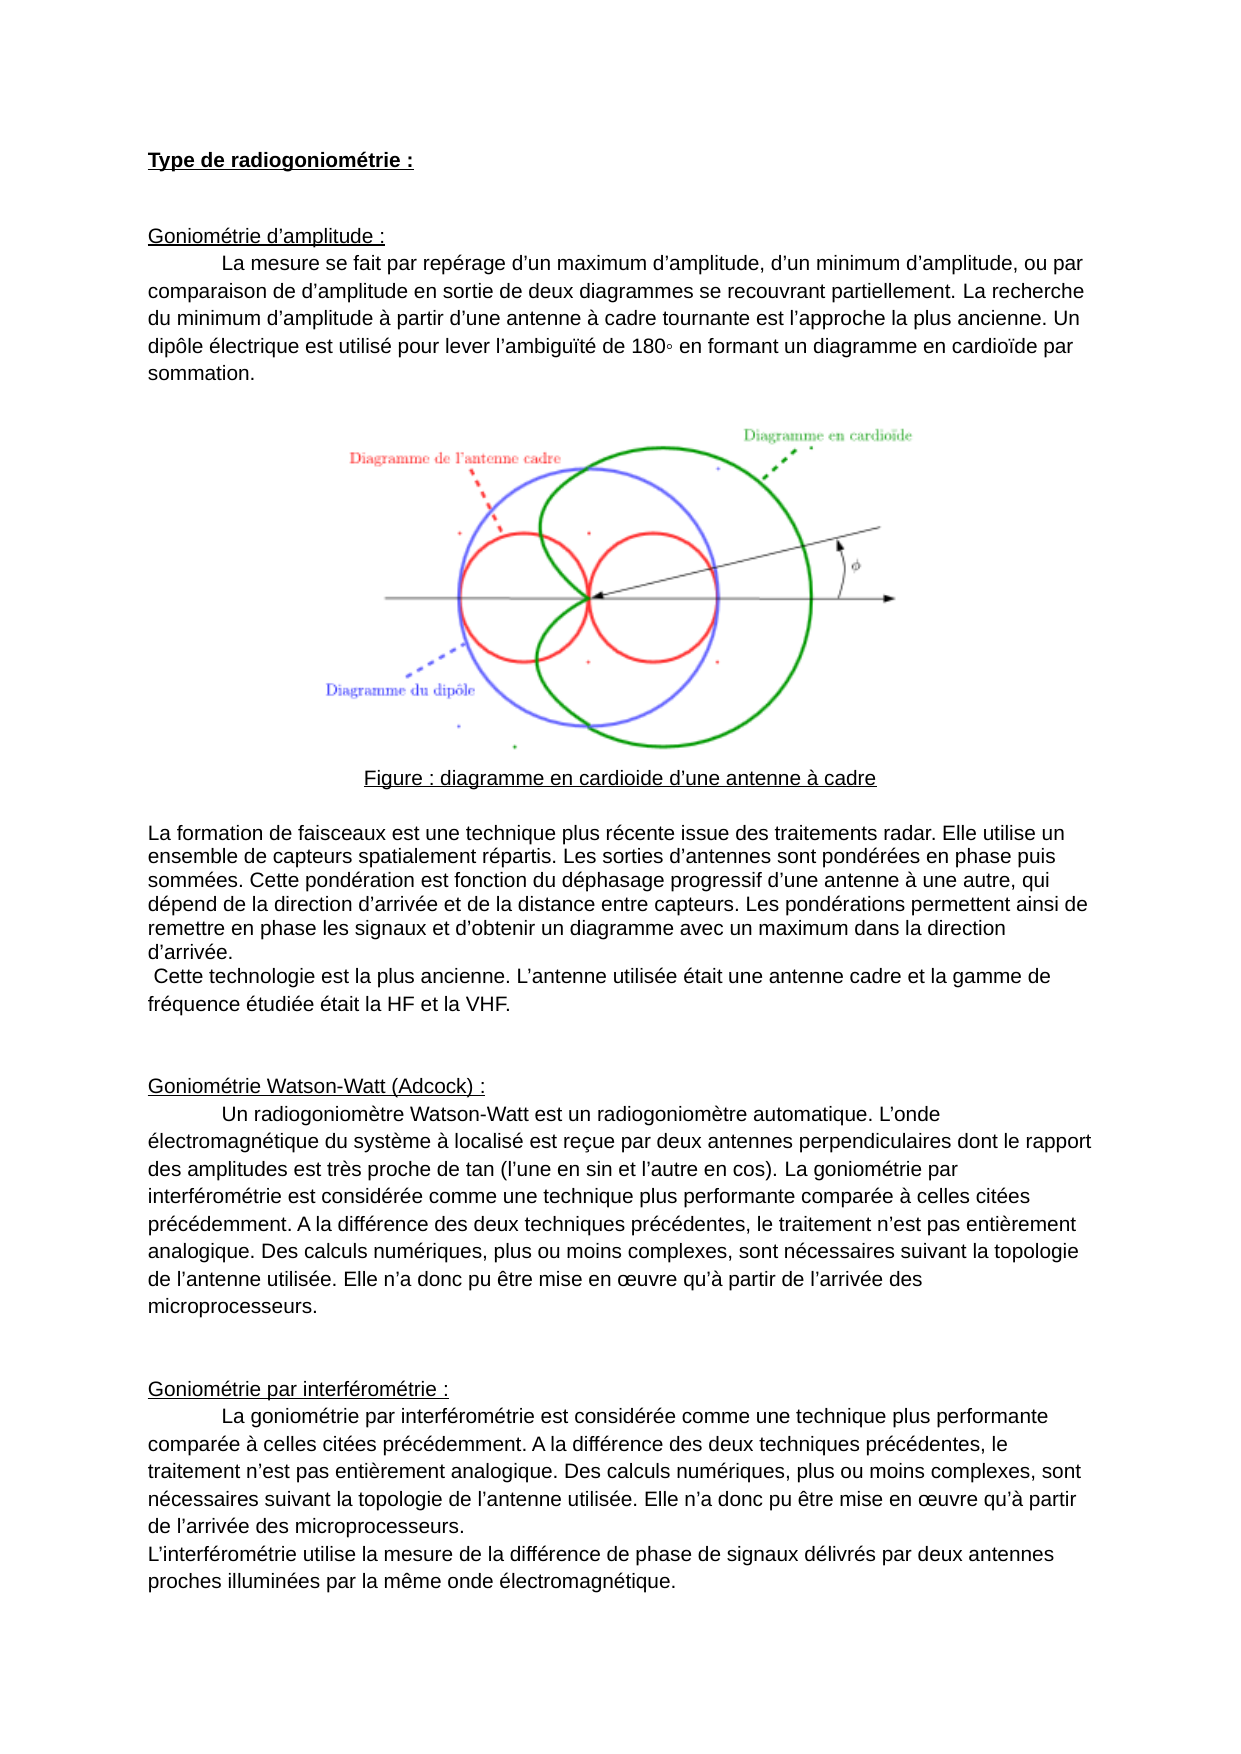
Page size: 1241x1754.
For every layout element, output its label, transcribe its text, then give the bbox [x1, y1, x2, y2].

text La goniométrie par interférométrie est considérée comme une technique plus performante comparée à celles citées précédemment. A la différence des deux techniques précédentes, le traitement n’est pas entièrement analogique. Des calculs numériques, plus ou moins complexes, sont nécessaires suivant la topologie de l’antenne utilisée. Elle n’a donc pu être mise en œuvre qu’à partir de l’arrivée des microprocesseurs. [148, 1404, 1093, 1538]
text Cette technologie est la plus ancienne. L’antenne utilisée était une antenne cadre et la gamme de fréquence étudiée était la HF et la VHF. [148, 964, 1093, 1016]
text Figure : diagramme en cardioide d’une antenne à cadre [148, 765, 1093, 789]
text Type de radiogoniométrie : [148, 148, 1093, 172]
text Goniométrie d’amplitude : [148, 223, 1093, 247]
text Goniométrie Watson-Watt (Adcock) : [148, 1074, 1093, 1098]
text La mesure se fait par repérage d’un maximum d’amplitude, d’un minimum d’amplitude, ou par comparaison de d’amplitude en sortie de deux diagrammes se recouvrant partiellement. La recherche du minimum d’amplitude à partir d’une antenne à cadre tournante est l’approche la plus ancienne. Un dipôle électrique est utilisé pour lever l’ambiguïté de 180◦ en formant un diagramme en cardioïde par sommation. [148, 251, 1093, 385]
text La formation de faisceaux est une technique plus récente issue des traitements radar. Elle utilise un ensemble de capteurs spatialement répartis. Les sorties d’antennes sont pondérées en phase puis sommées. Cette pondération est fonction du déphasage progressif d’une antenne à une autre, qui dépend de la direction d’arrivée et de la distance entre capteurs. Les pondérations permettent ainsi de remettre en phase les signaux et d’obtenir un diagramme avec un maximum dans la direction d’arrivée. [148, 820, 1093, 964]
text L’interférométrie utilise la mesure de la différence de phase de signaux délivrés par deux antennes proches illuminées par la même onde électromagnétique. [148, 1542, 1093, 1593]
picture [320, 416, 920, 762]
text Goniométrie par interférométrie : [148, 1377, 1093, 1401]
text Un radiogoniomètre Watson-Watt est un radiogoniomètre automatique. L’onde électromagnétique du système à localisé est reçue par deux antennes perpendiculaires dont le rapport des amplitudes est très proche de tan (l’une en sin et l’autre en cos). La goniométrie par interférométrie est considérée comme une technique plus performante comparée à celles citées précédemment. A la différence des deux techniques précédentes, le traitement n’est pas entièrement analogique. Des calculs numériques, plus ou moins complexes, sont nécessaires suivant la topologie de l’antenne utilisée. Elle n’a donc pu être mise en œuvre qu’à partir de l’arrivée des microprocesseurs. [148, 1102, 1093, 1318]
